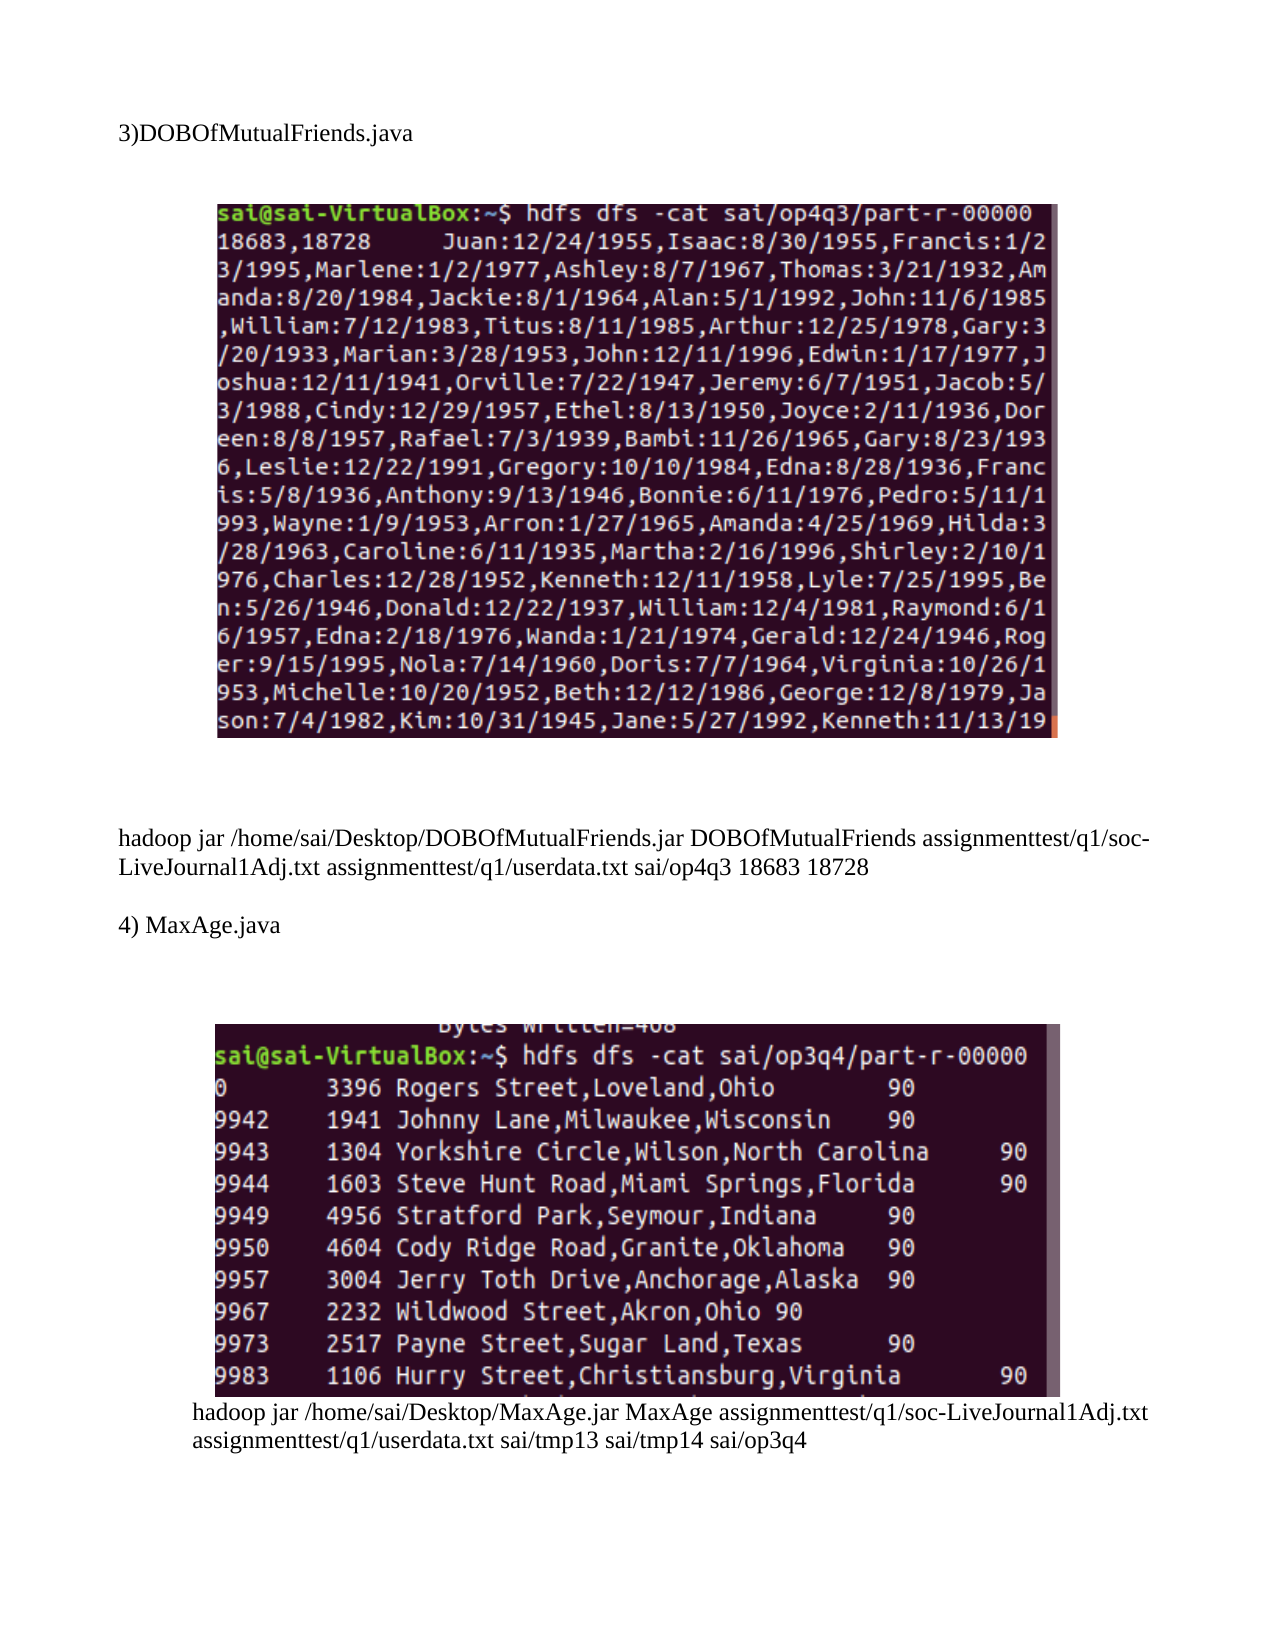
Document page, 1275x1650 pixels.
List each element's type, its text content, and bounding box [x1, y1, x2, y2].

picture [215, 1024, 1061, 1397]
text 3)DOBOfMutualFriends.java [118, 118, 1157, 147]
text hadoop jar /home/sai/Desktop/DOBOfMutualFriends.jar DOBOfMutualFriends assignmenttest/q1/soc-LiveJournal1Adj.txt assignmenttest/q1/userdata.txt sai/op4q3 18683 18728 [118, 823, 1157, 881]
text 4) MaxAge.java [118, 910, 1157, 938]
picture [217, 204, 1058, 738]
text hadoop jar /home/sai/Desktop/MaxAge.jar MaxAge assignmenttest/q1/soc-LiveJournal1Adj.txt assignmenttest/q1/userdata.txt sai/tmp13 sai/tmp14 sai/op3q4 [118, 1025, 1157, 1454]
